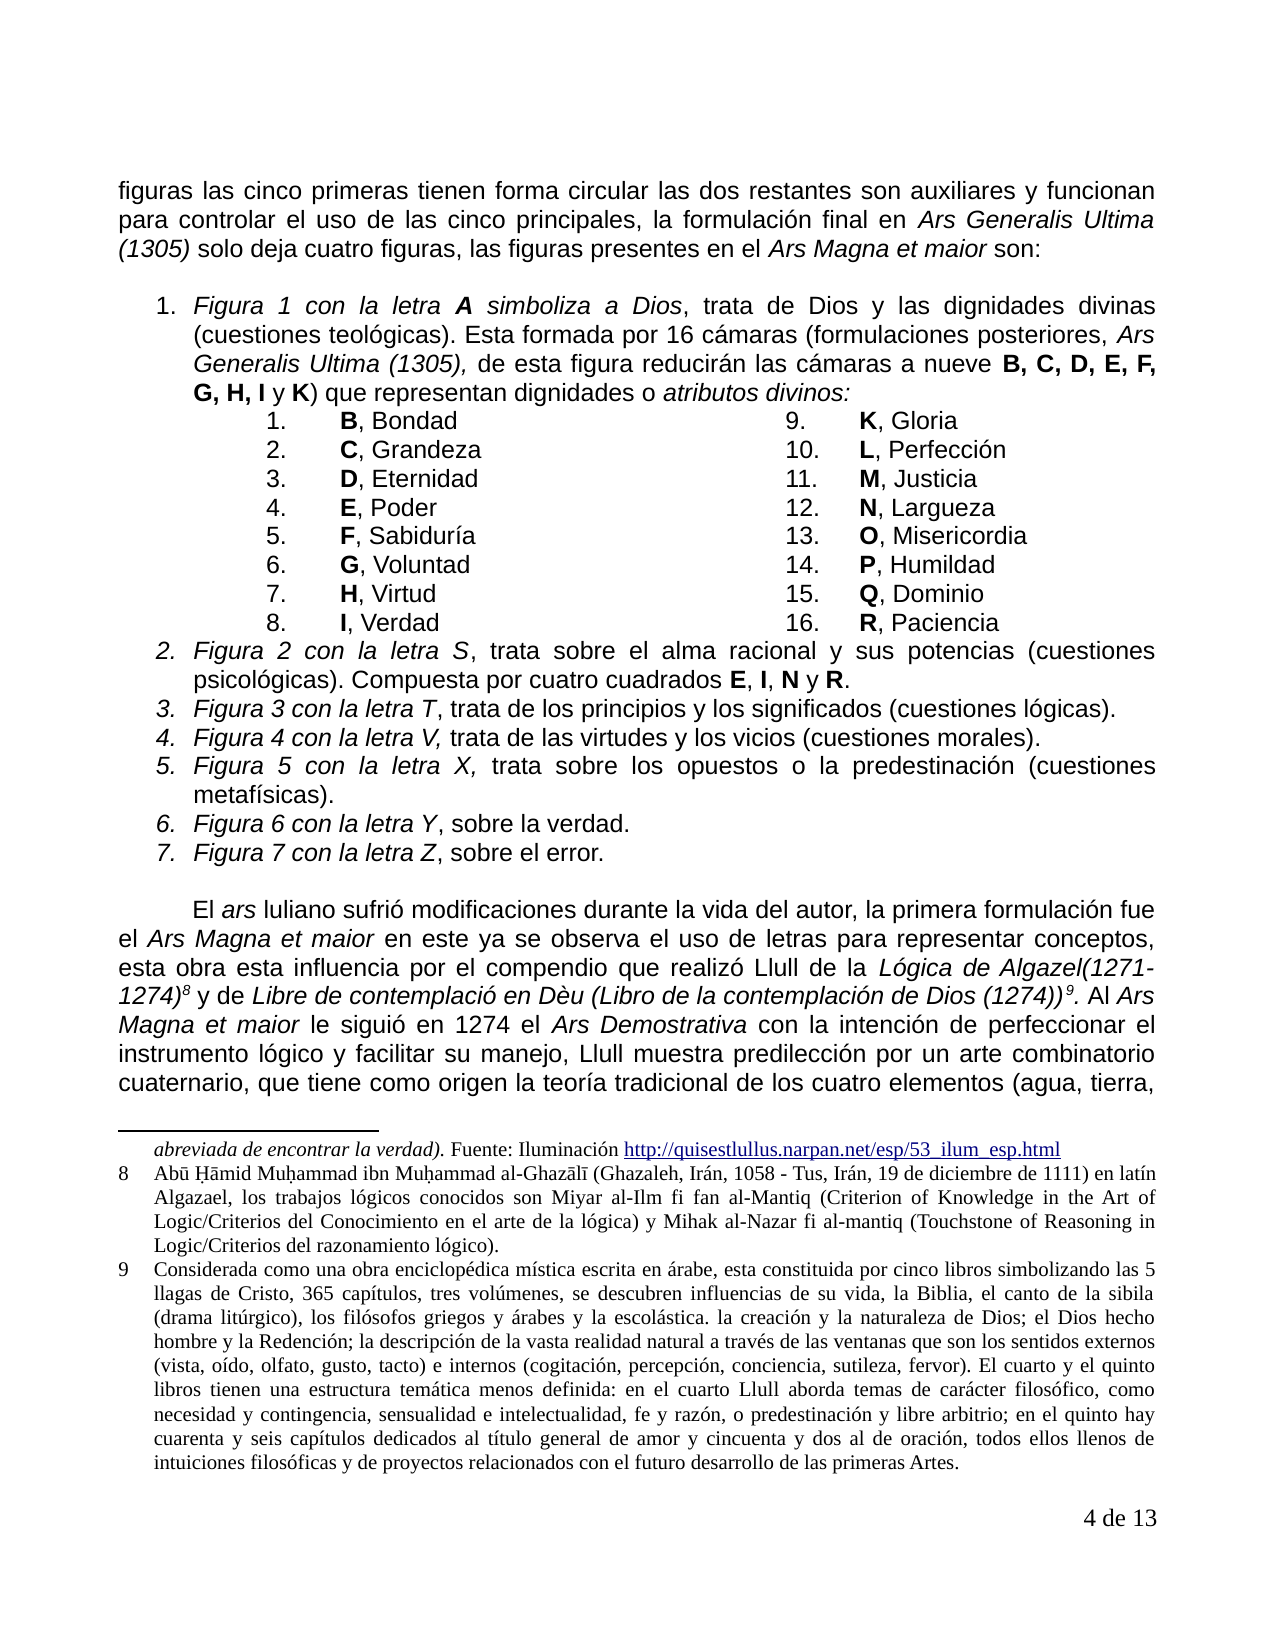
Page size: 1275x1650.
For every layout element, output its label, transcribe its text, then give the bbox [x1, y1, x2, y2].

list Q, Dominio [785, 579, 1157, 608]
list L, Perfección [785, 435, 1157, 464]
list Figura 5 con la letra X, trata sobre los opuestos o la predestinación (cuestiones metafísicas). [156, 751, 1157, 809]
list O, Misericordia [785, 521, 1157, 550]
list N, Largueza [785, 493, 1157, 521]
list I, Verdad [266, 608, 637, 636]
list M, Justicia [785, 464, 1157, 493]
list Figura 4 con la letra V, trata de las virtudes y los vicios (cuestiones morales). [156, 723, 1157, 751]
list H, Virtud [266, 579, 637, 608]
list B, Bondad [266, 406, 637, 435]
list D, Eternidad [266, 464, 637, 493]
list Figura 2 con la letra S, trata sobre el alma racional y sus potencias (cuestiones psicológicas). Compuesta por cuatro cuadrados E, I, N y R. [156, 636, 1157, 694]
list F, Sabiduría [266, 521, 637, 550]
list Figura 6 con la letra Y, sobre la verdad. [156, 809, 1157, 838]
list E, Poder [266, 493, 637, 521]
text abreviada de encontrar la verdad). Fuente: Iluminación http://quisestlullus.narpan.net/esp/53_ilum_esp.html [118, 1137, 1157, 1161]
list Figura 7 con la letra Z, sobre el error. [156, 838, 1157, 866]
list Figura 3 con la letra T, trata de los principios y los significados (cuestiones lógicas). [156, 694, 1157, 723]
list P, Humildad [785, 550, 1157, 579]
text El ars luliano sufrió modificaciones durante la vida del autor, la primera formulación fue el Ars Magna et maior en este ya se observa el uso de letras para representar conceptos, esta obra esta influencia por el compendio que realizó Llull de la Lógica de Algazel(1271-1274) y de Libre de contemplació en Dèu (Libro de la contemplación de Dios (1274)). Al Ars Magna et maior le siguió en 1274 el Ars Demostrativa con la intención de perfeccionar el instrumento lógico y facilitar su manejo, Llull muestra predilección por un arte combinatorio cuaternario, que tiene como origen la teoría tradicional de los cuatro elementos (agua, tierra, [118, 895, 1157, 1096]
list C, Grandeza [266, 435, 637, 464]
text Abū Ḥāmid Muḥammad ibn Muḥammad al-Ghazālī (Ghazaleh, Irán, 1058 - Tus, Irán, 19 de diciembre de 1111) en latín Algazael, los trabajos lógicos conocidos son Miyar al-Ilm fi fan al-Mantiq (Criterion of Knowledge in the Art of Logic/Criterios del Conocimiento en el arte de la lógica) y Mihak al-Nazar fi al-mantiq (Touchstone of Reasoning in Logic/Criterios del razonamiento lógico). [118, 1161, 1157, 1257]
list Figura 1 con la letra A simboliza a Dios, trata de Dios y las dignidades divinas (cuestiones teológicas). Esta formada por 16 cámaras (formulaciones posteriores, Ars Generalis Ultima (1305), de esta figura reducirán las cámaras a nueve B, C, D, E, F, G, H, I y K) que representan dignidades o atributos divinos: [156, 291, 1157, 406]
list R, Paciencia [785, 608, 1157, 636]
list G, Voluntad [266, 550, 637, 579]
list K, Gloria [785, 406, 1157, 435]
text Considerada como una obra enciclopédica mística escrita en árabe, esta constituida por cinco libros simbolizando las 5 llagas de Cristo, 365 capítulos, tres volúmenes, se descubren influencias de su vida, la Biblia, el canto de la sibila (drama litúrgico), los filósofos griegos y árabes y la escolástica. la creación y la naturaleza de Dios; el Dios hecho hombre y la Redención; la descripción de la vasta realidad natural a través de las ventanas que son los sentidos externos (vista, oído, olfato, gusto, tacto) e internos (cogitación, percepción, conciencia, sutileza, fervor). El cuarto y el quinto libros tienen una estructura temática menos definida: en el cuarto Llull aborda temas de carácter filosófico, como necesidad y contingencia, sensualidad e intelectualidad, fe y razón, o predestinación y libre arbitrio; en el quinto hay cuarenta y seis capítulos dedicados al título general de amor y cincuenta y dos al de oración, todos ellos llenos de intuiciones filosóficas y de proyectos relacionados con el futuro desarrollo de las primeras Artes. [118, 1257, 1157, 1474]
text figuras las cinco primeras tienen forma circular las dos restantes son auxiliares y funcionan para controlar el uso de las cinco principales, la formulación final en Ars Generalis Ultima (1305) solo deja cuatro figuras, las figuras presentes en el Ars Magna et maior son: [118, 176, 1157, 263]
